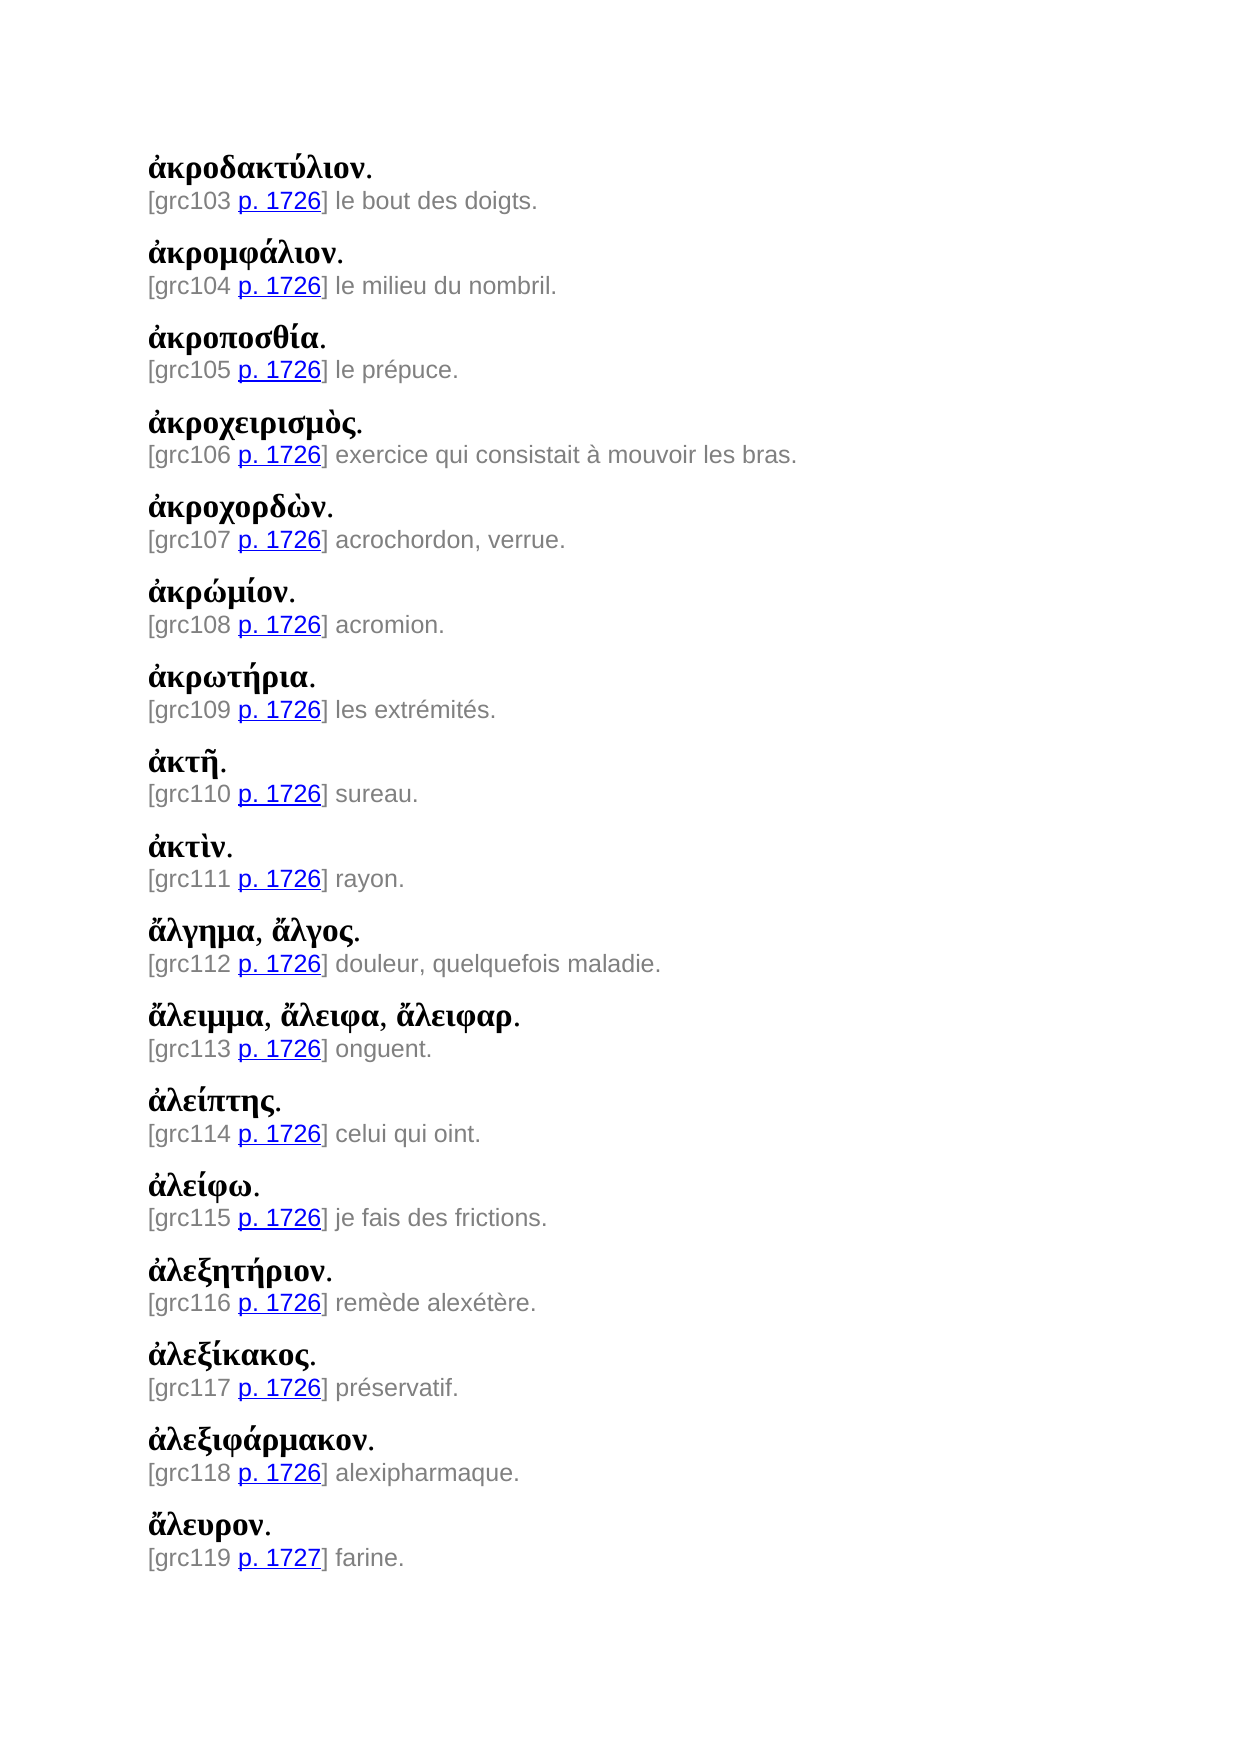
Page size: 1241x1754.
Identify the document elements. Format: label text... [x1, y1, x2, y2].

text [grc103 p. 1726] le bout des doigts. [148, 186, 1093, 215]
text [grc107 p. 1726] acrochordon, verrue. [148, 525, 1093, 554]
text ἀκρώμίον. [148, 572, 1093, 610]
text [grc112 p. 1726] douleur, quelquefois maladie. [148, 949, 1093, 978]
text ἀλεξίκακος. [148, 1335, 1093, 1373]
text ἀλεξιφάρμακον. [148, 1419, 1093, 1458]
text ἀκροχειρισμὸς. [148, 402, 1093, 440]
text [grc117 p. 1726] préservatif. [148, 1373, 1093, 1402]
text [grc109 p. 1726] les extrémités. [148, 695, 1093, 723]
text ἀλείπτης. [148, 1080, 1093, 1119]
text [grc106 p. 1726] exercice qui consistait à mouvoir les bras. [148, 440, 1093, 469]
text [grc119 p. 1727] farine. [148, 1543, 1093, 1571]
text ἄλευρον. [148, 1504, 1093, 1543]
text ἀκρωτήρια. [148, 656, 1093, 695]
text [grc118 p. 1726] alexipharmaque. [148, 1458, 1093, 1487]
text [grc116 p. 1726] remède alexétère. [148, 1288, 1093, 1317]
text [grc111 p. 1726] rayon. [148, 864, 1093, 893]
text [grc115 p. 1726] je fais des frictions. [148, 1203, 1093, 1232]
text [grc104 p. 1726] le milieu du nombril. [148, 271, 1093, 299]
text ἀκροδακτύλιον. [148, 148, 1093, 186]
text [grc108 p. 1726] acromion. [148, 610, 1093, 639]
text ἄλγημα, ἄλγος. [148, 911, 1093, 949]
text [grc113 p. 1726] onguent. [148, 1034, 1093, 1063]
text ἄλειμμα, ἄλειφα, ἄλειφαρ. [148, 996, 1093, 1034]
text [grc114 p. 1726] celui qui oint. [148, 1119, 1093, 1147]
text ἀκρομφάλιον. [148, 232, 1093, 271]
text ἀκτὶν. [148, 826, 1093, 864]
text [grc105 p. 1726] le prépuce. [148, 356, 1093, 384]
text [grc110 p. 1726] sureau. [148, 779, 1093, 808]
text ἀλείφω. [148, 1165, 1093, 1203]
text ἀλεξητήριον. [148, 1250, 1093, 1288]
text ἀκροχορδὼν. [148, 487, 1093, 525]
text ἀκροποσθία. [148, 317, 1093, 356]
text ἀκτῆ. [148, 741, 1093, 779]
